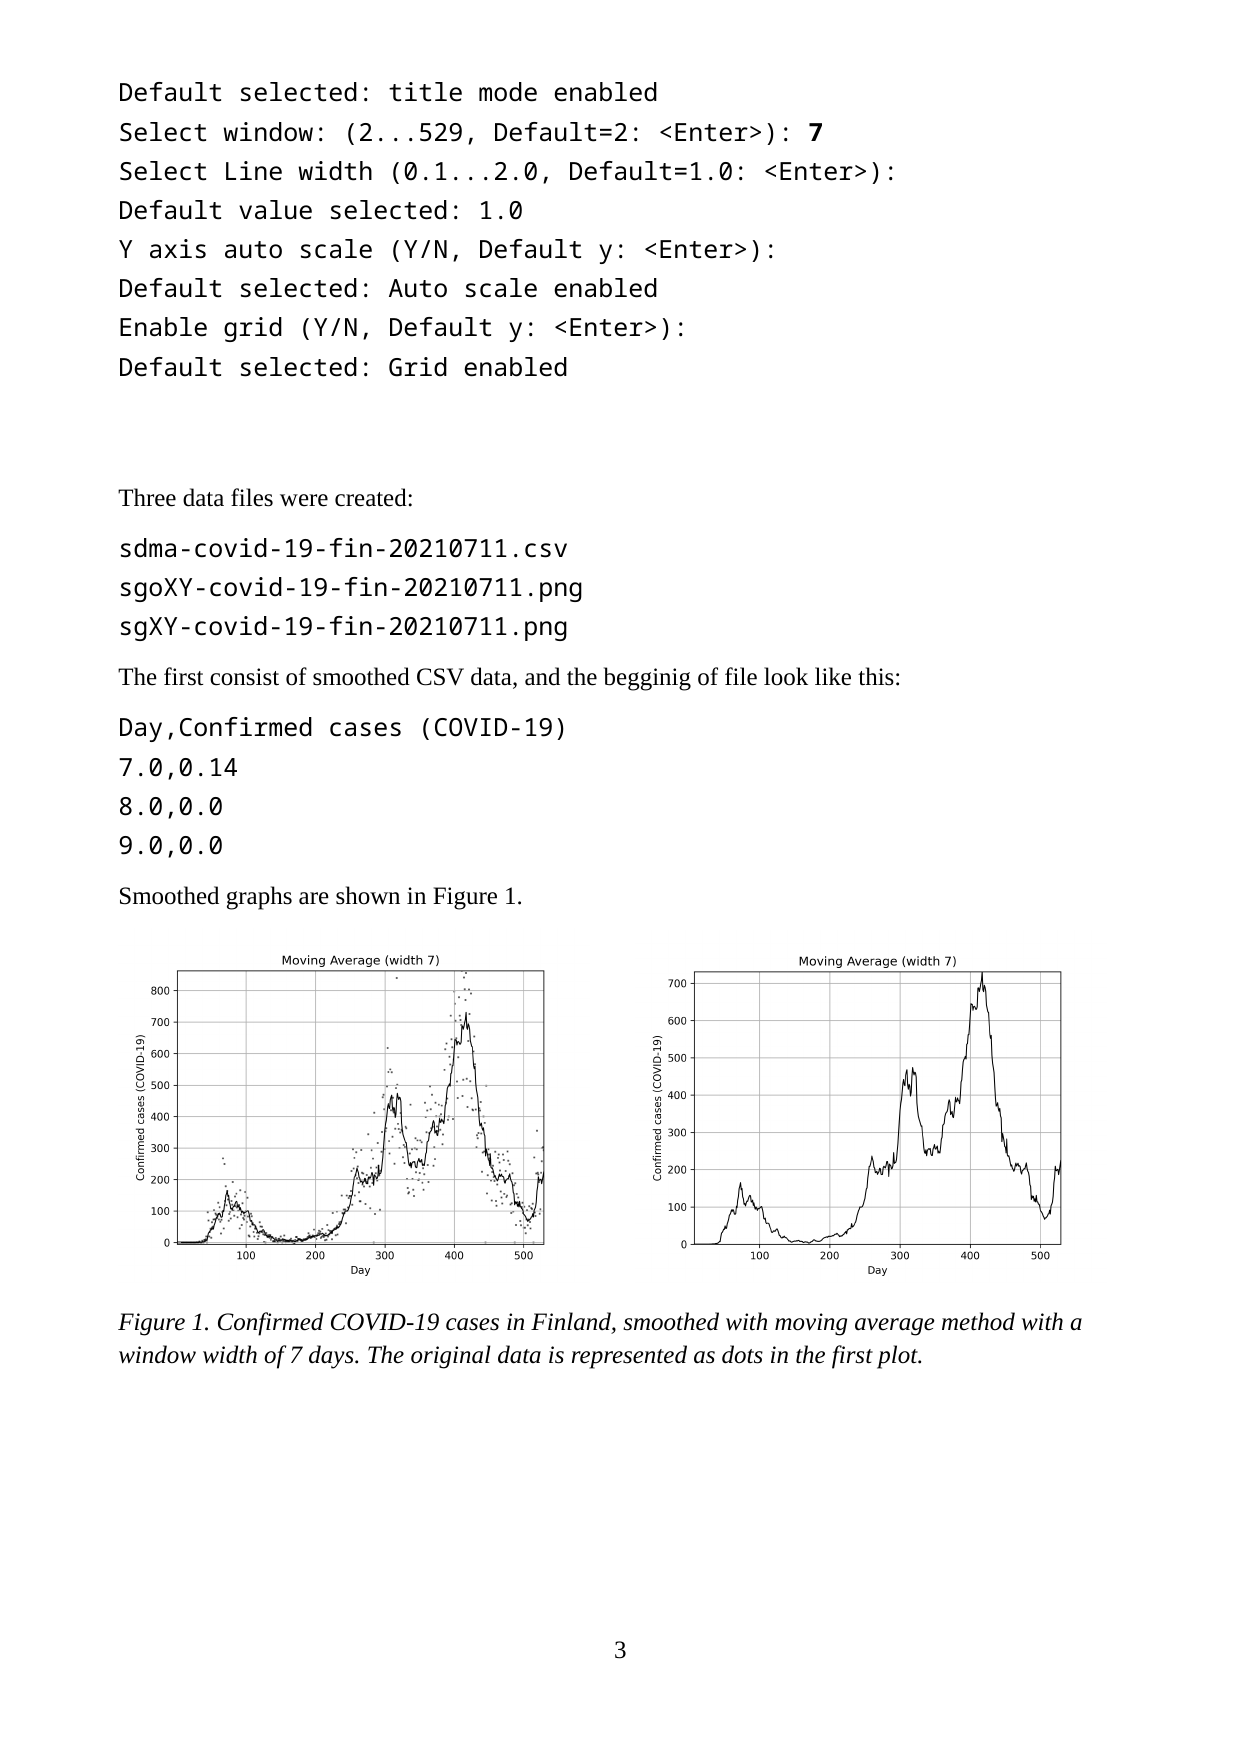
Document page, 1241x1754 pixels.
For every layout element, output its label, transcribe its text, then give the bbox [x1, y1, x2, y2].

text Day,Confirmed cases (COVID-19) 7.0,0.14 8.0,0.0 9.0,0.0 [118, 710, 1122, 862]
text Figure 1. Confirmed COVID-19 cases in Finland, smoothed with moving average method with a window width of 7 days. The original data is represented as dots in the first plot. [118, 1307, 1122, 1369]
text Smoothed graphs are shown in Figure 1. [118, 881, 1122, 910]
text Three data files were created: [118, 483, 1122, 511]
text sdma-covid-19-fin-20210711.csv sgoXY-covid-19-fin-20210711.png sgXY-covid-19-fin-20210711.png [118, 530, 1122, 643]
text Default selected: title mode enabled Select window: (2...529, Default=2: <Enter>): 7 Select Line width (0.1...2.0, Default=1.0: <Enter>): Default value selected: 1.0 Y axis auto scale (Y/N, Default y: <Enter>): Default selected: Auto scale enabled Enable grid (Y/N, Default y: <Enter>): Default selected: Grid enabled [118, 75, 1122, 416]
picture [635, 930, 1108, 1283]
picture [118, 928, 591, 1283]
text The first consist of smoothed CSV data, and the begginig of file look like this: [118, 662, 1122, 691]
